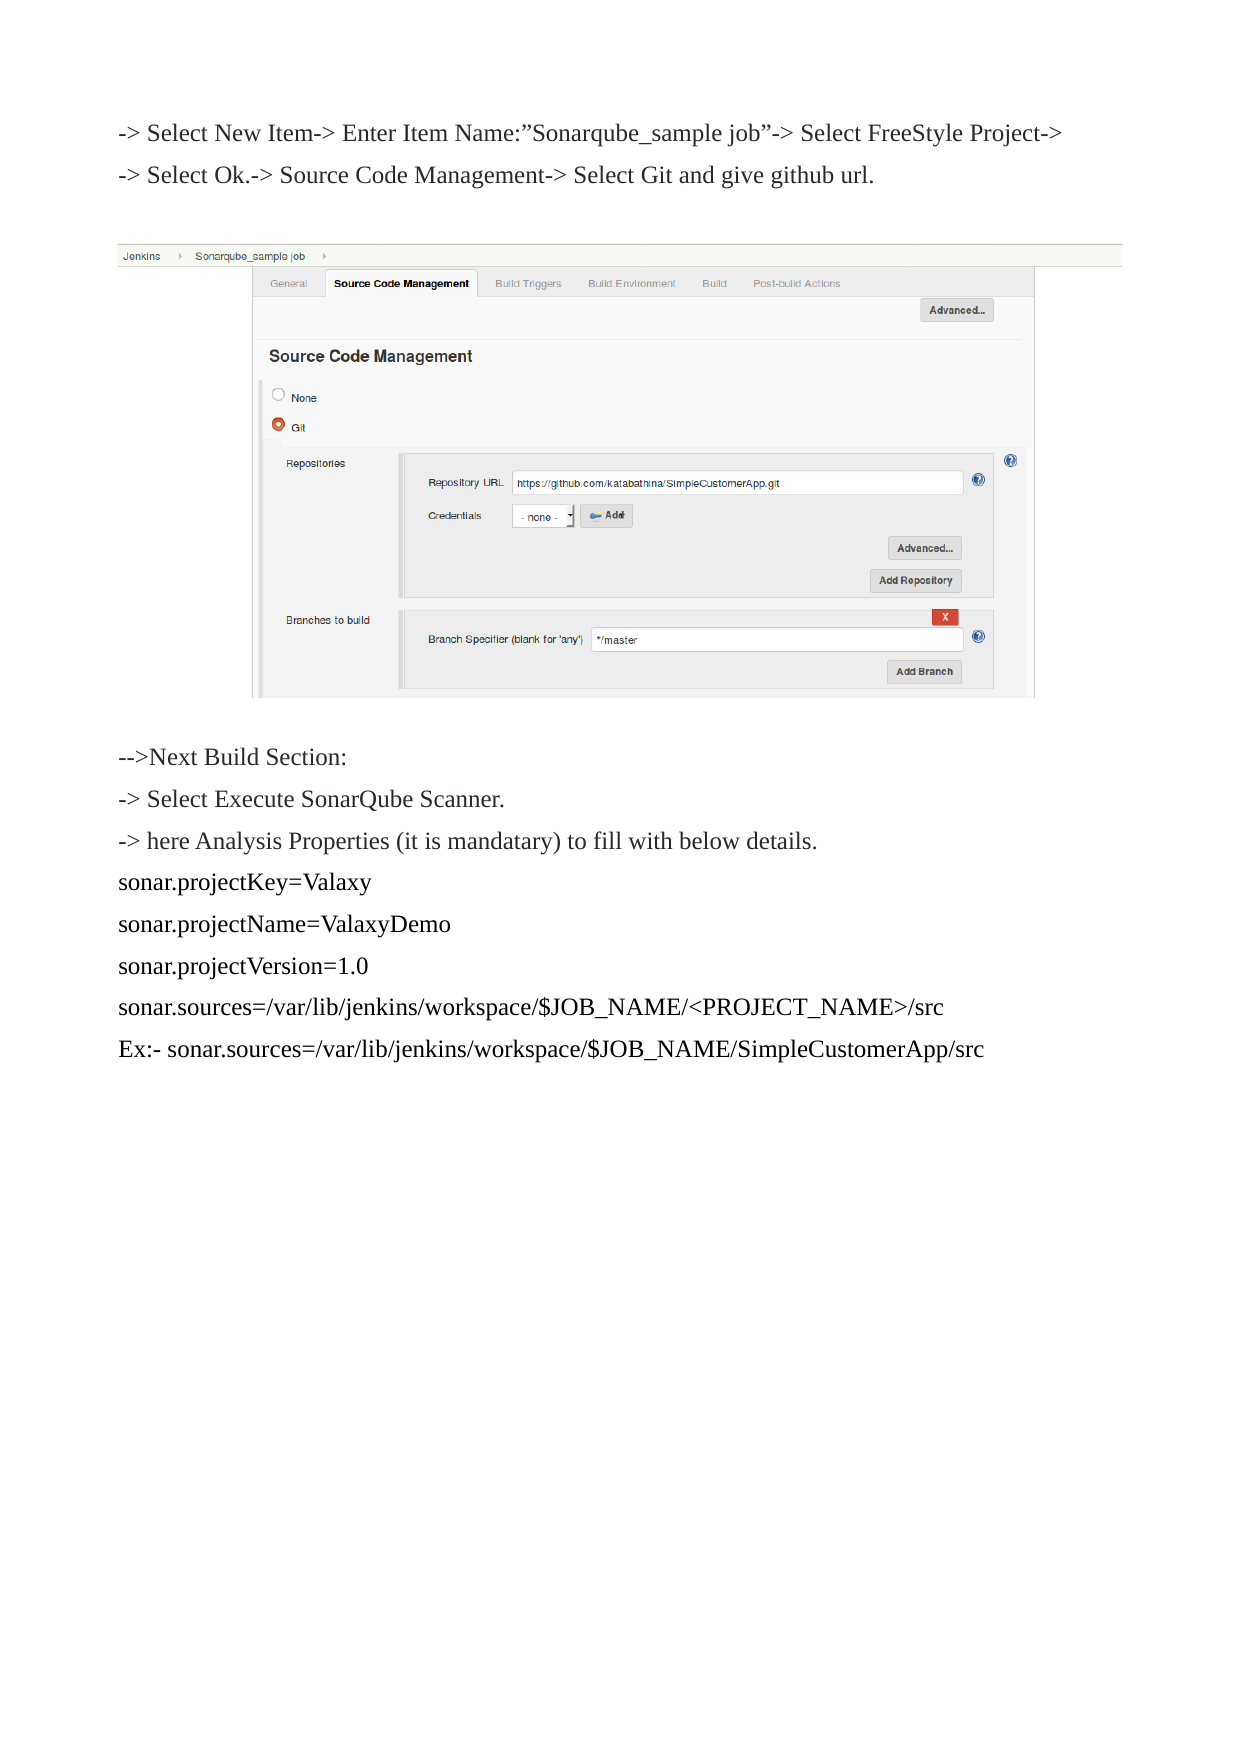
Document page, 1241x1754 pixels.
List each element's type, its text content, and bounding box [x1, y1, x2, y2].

text Ex:- sonar.sources=/var/lib/jenkins/workspace/$JOB_NAME/SimpleCustomerApp/src [118, 1034, 1122, 1063]
text sonar.projectVersion=1.0 [118, 951, 1122, 979]
text -> Select New Item-> Enter Item Name:”Sonarqube_sample job”-> Select FreeStyle Project-> [118, 118, 1122, 147]
text -> here Analysis Properties (it is mandatary) to fill with below details. [118, 826, 1122, 854]
text -> Select Ok.-> Source Code Management-> Select Git and give github url. [118, 160, 1122, 188]
text -> Select Execute SonarQube Scanner. [118, 784, 1122, 813]
text sonar.sources=/var/lib/jenkins/workspace/$JOB_NAME/<PROJECT_NAME>/src [118, 992, 1122, 1021]
picture [118, 243, 1123, 698]
text -->Next Build Section: [118, 742, 1122, 771]
text sonar.projectName=ValaxyDemo [118, 909, 1122, 938]
text sonar.projectKey=Valaxy [118, 867, 1122, 896]
